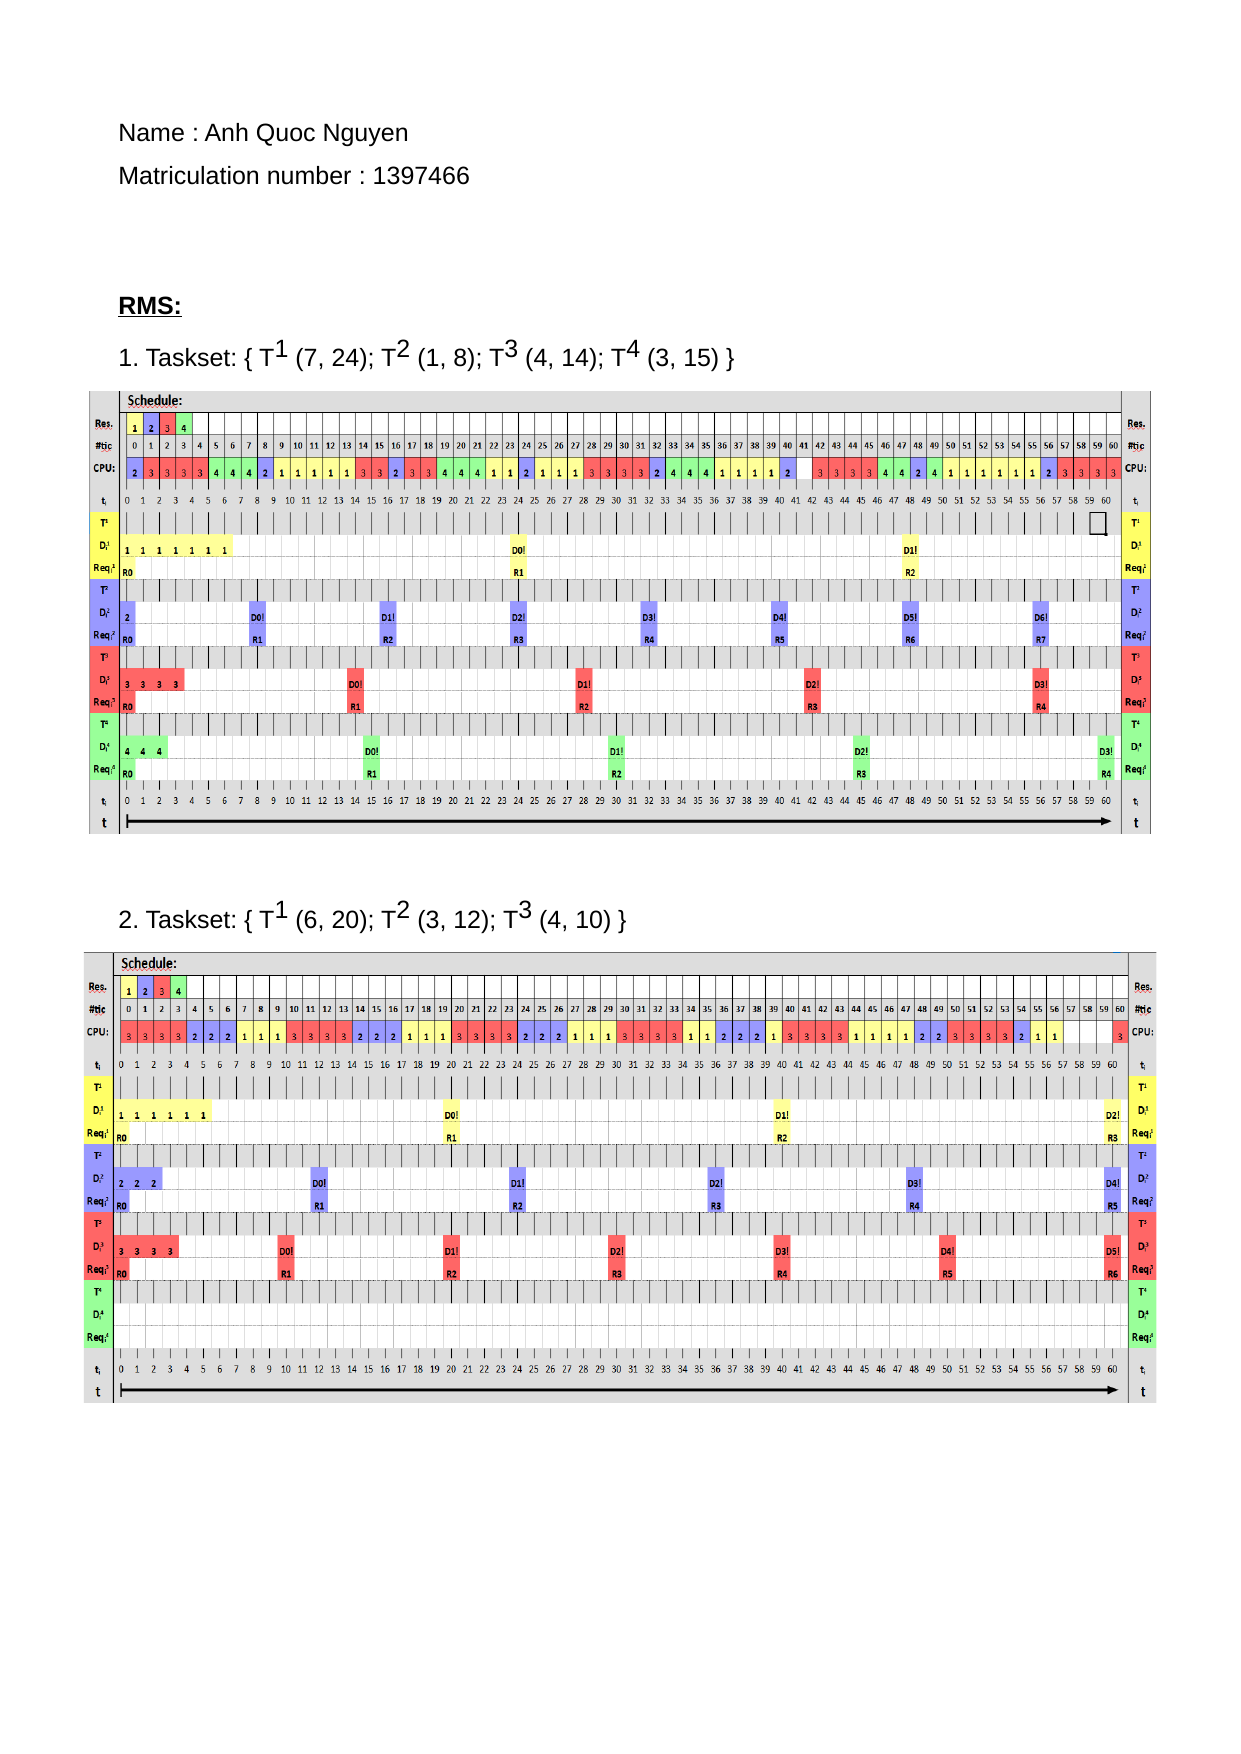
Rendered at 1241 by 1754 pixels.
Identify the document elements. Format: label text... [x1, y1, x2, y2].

text 2. Taskset: { T1 (6, 20); T2 (3, 12); T3 (4, 10) } [118, 834, 1122, 933]
text RMS: [118, 291, 1122, 319]
text Matriculation number : 1397466 [118, 161, 1122, 190]
text Name : Anh Quoc Nguyen [118, 118, 1122, 147]
text 1. Taskset: { T1 (7, 24); T2 (1, 8); T3 (4, 14); T4 (3, 15) } [118, 334, 1122, 372]
